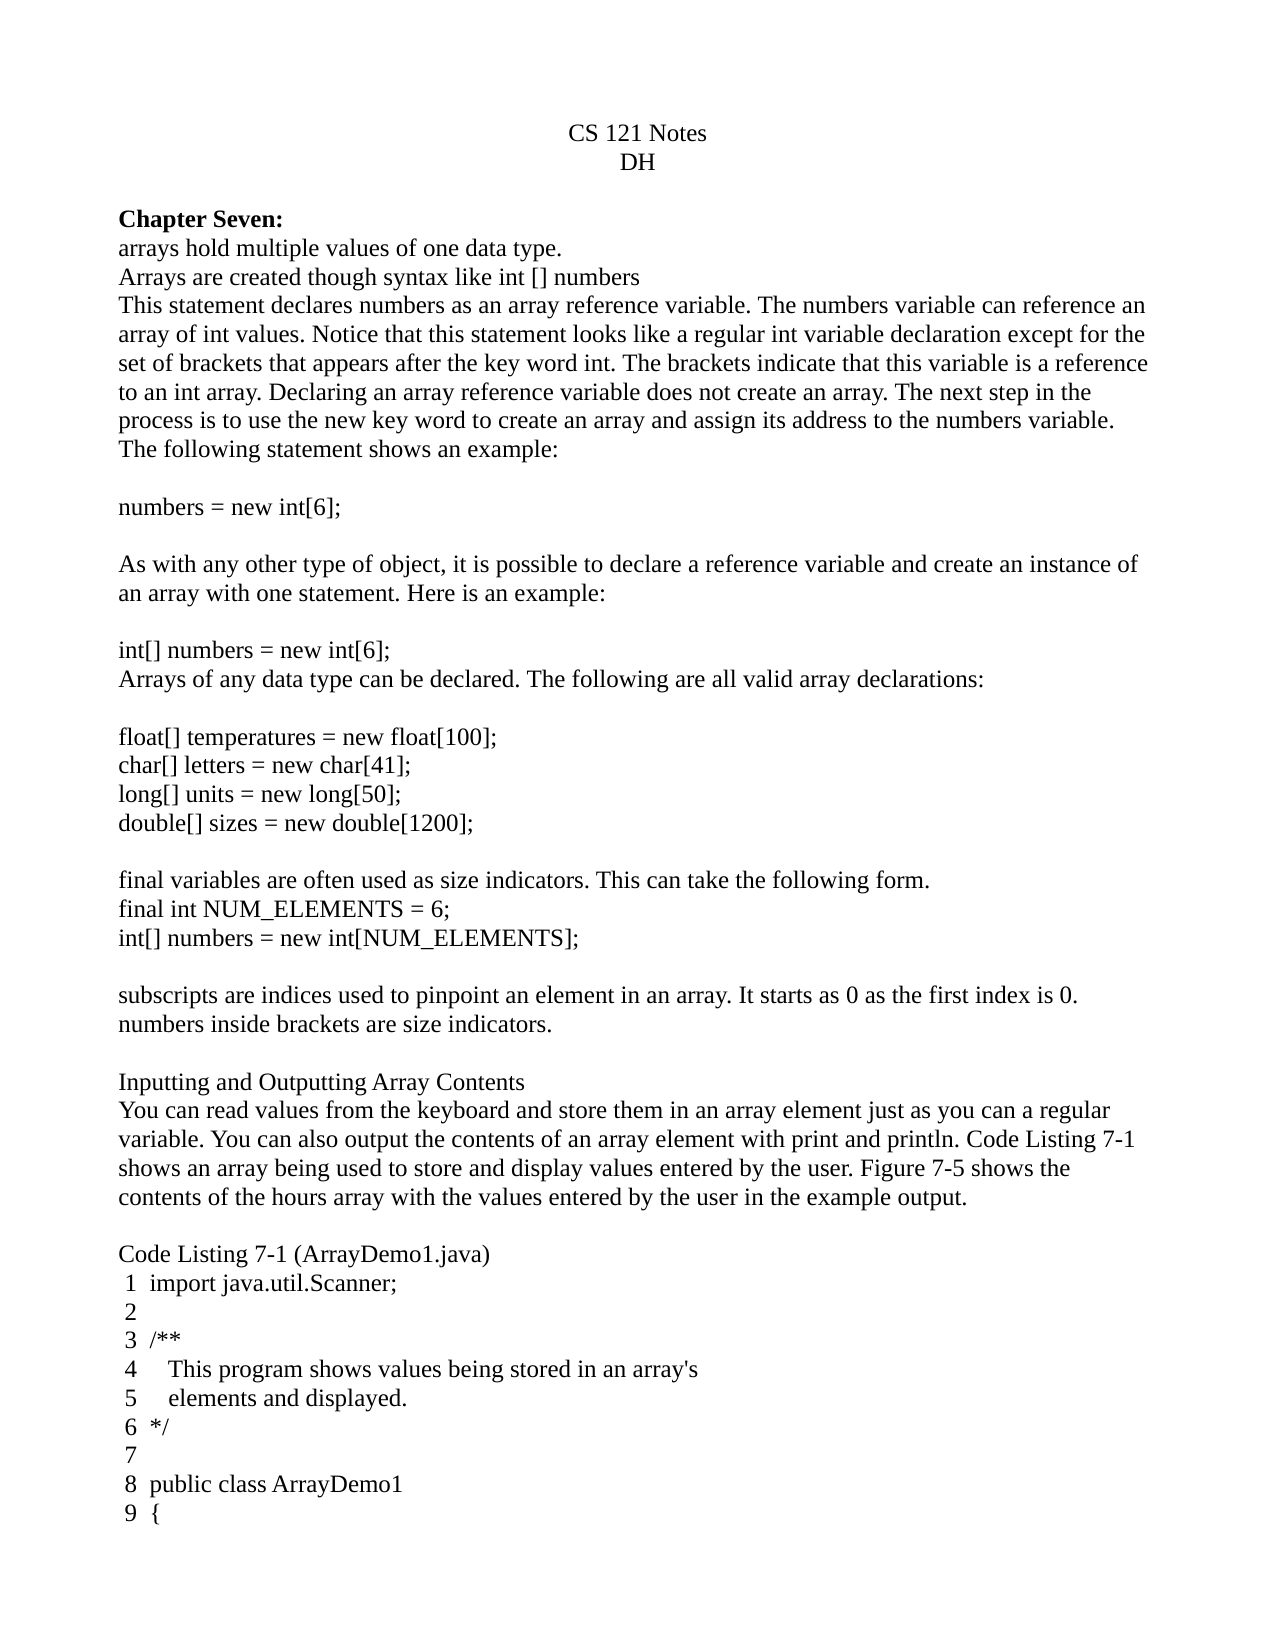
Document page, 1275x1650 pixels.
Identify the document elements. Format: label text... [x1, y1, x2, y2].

text int[] numbers = new int[NUM_ELEMENTS]; [118, 923, 1157, 952]
text Inputting and Outputting Array Contents [118, 1067, 1157, 1096]
text 9 { [118, 1498, 1157, 1527]
text As with any other type of object, it is possible to declare a reference variable and create an instance of an array with one statement. Here is an example: [118, 549, 1157, 607]
text char[] letters = new char[41]; [118, 751, 1157, 779]
text float[] temperatures = new float[100]; [118, 722, 1157, 751]
text long[] units = new long[50]; [118, 779, 1157, 808]
text 5 elements and displayed. [118, 1383, 1157, 1412]
text 7 [118, 1441, 1157, 1469]
text 1 import java.util.Scanner; [118, 1268, 1157, 1297]
text double[] sizes = new double[1200]; [118, 808, 1157, 837]
text 2 [118, 1297, 1157, 1326]
text final variables are often used as size indicators. This can take the following form. [118, 866, 1157, 894]
text Code Listing 7-1 (ArrayDemo1.java) [118, 1239, 1157, 1268]
text CS 121 Notes [118, 118, 1157, 147]
text 8 public class ArrayDemo1 [118, 1469, 1157, 1498]
text 6 */ [118, 1412, 1157, 1441]
text int[] numbers = new int[6]; [118, 636, 1157, 664]
text 3 /** [118, 1326, 1157, 1354]
text Arrays are created though syntax like int [] numbers [118, 262, 1157, 291]
text DH [118, 147, 1157, 176]
text This statement declares numbers as an array reference variable. The numbers variable can reference an array of int values. Notice that this statement looks like a regular int variable declaration except for the set of brackets that appears after the key word int. The brackets indicate that this variable is a reference to an int array. Declaring an array reference variable does not create an array. The next step in the process is to use the new key word to create an array and assign its address to the numbers variable. The following statement shows an example: [118, 291, 1157, 463]
text You can read values from the keyboard and store them in an array element just as you can a regular variable. You can also output the contents of an array element with print and println. Code Listing 7-1 shows an array being used to store and display values entered by the user. Figure 7-5 shows the contents of the hours array with the values entered by the user in the example output. [118, 1096, 1157, 1211]
text arrays hold multiple values of one data type. [118, 233, 1157, 262]
text final int NUM_ELEMENTS = 6; [118, 894, 1157, 923]
text Arrays of any data type can be declared. The following are all valid array declarations: [118, 664, 1157, 693]
text subscripts are indices used to pinpoint an element in an array. It starts as 0 as the first index is 0. numbers inside brackets are size indicators. [118, 981, 1157, 1038]
text 4 This program shows values being stored in an array's [118, 1354, 1157, 1383]
text Chapter Seven: [118, 204, 1157, 233]
text numbers = new int[6]; [118, 492, 1157, 521]
